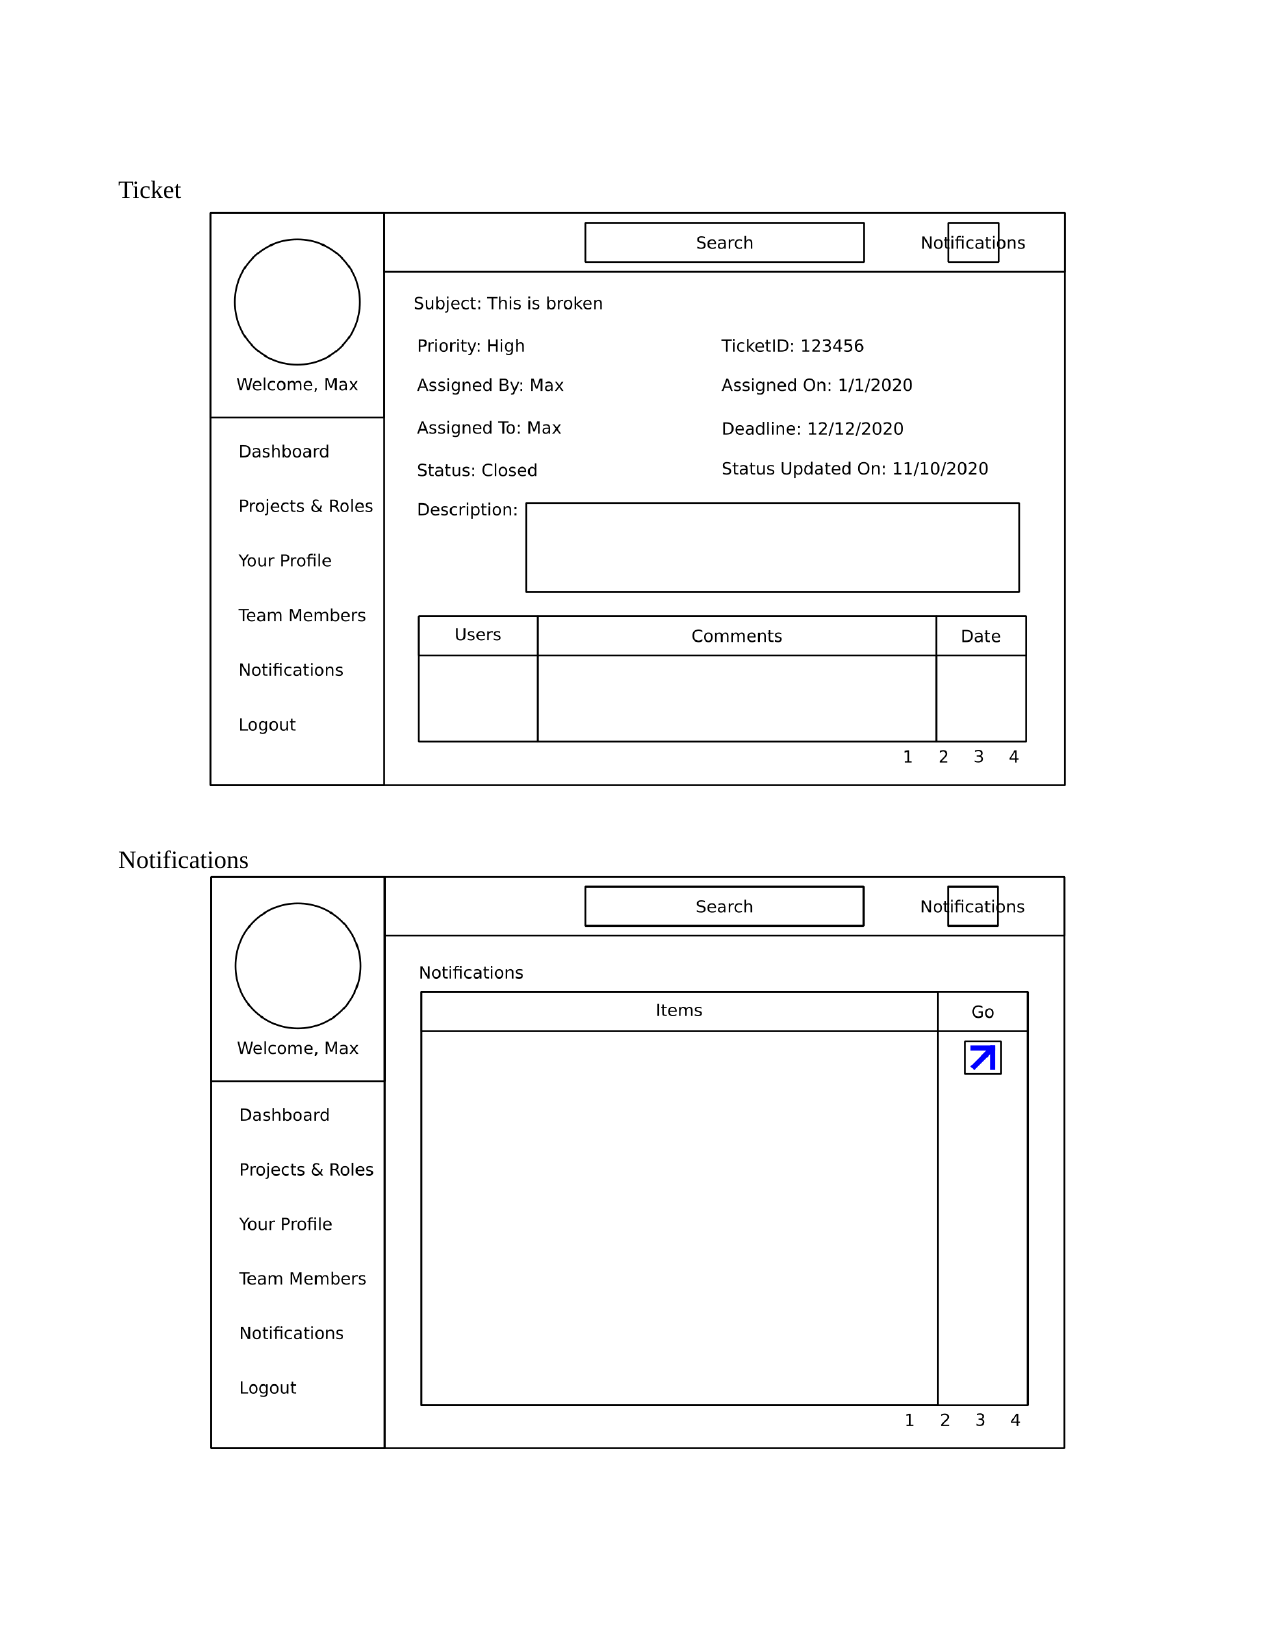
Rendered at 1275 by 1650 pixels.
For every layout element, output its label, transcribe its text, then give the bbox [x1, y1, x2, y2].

picture [207, 209, 1068, 788]
text Ticket [118, 176, 1157, 204]
text Notifications [118, 845, 1157, 873]
picture [207, 873, 1068, 1451]
